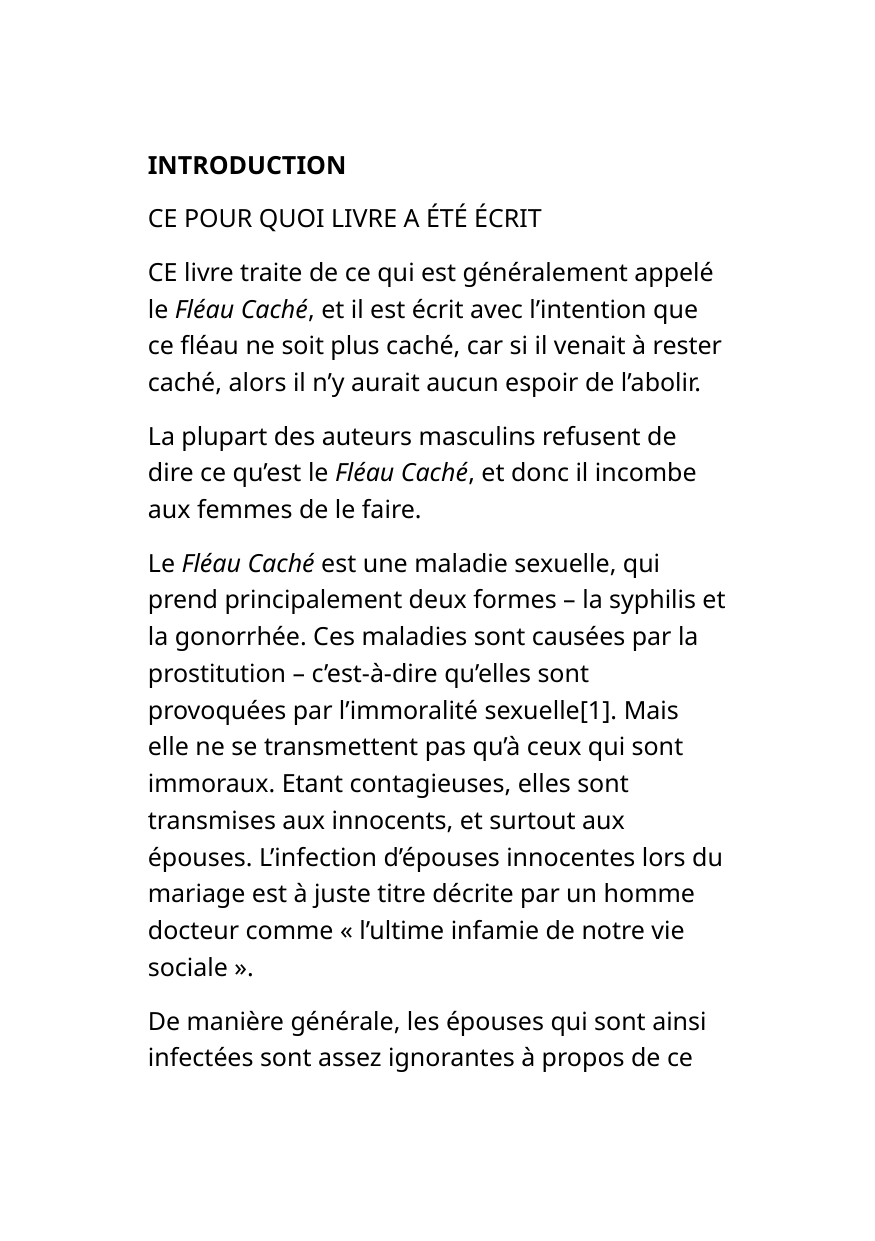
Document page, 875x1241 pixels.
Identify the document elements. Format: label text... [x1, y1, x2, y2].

text De manière générale, les épouses qui sont ainsi infectées sont assez ignorantes à propos de ce [148, 1003, 726, 1074]
text CE POUR QUOI LIVRE A ÉTÉ ÉCRIT [148, 201, 726, 235]
text Le Fléau Caché est une maladie sexuelle, qui prend principalement deux formes – la syphilis et la gonorrhée. Ces maladies sont causées par la prostitution – c’est-à-dire qu’elles sont provoquées par l’immoralité sexuelle[1]. Mais elle ne se transmettent pas qu’à ceux qui sont immoraux. Etant contagieuses, elles sont transmises aux innocents, et surtout aux épouses. L’infection d’épouses innocentes lors du mariage est à juste titre décrite par un homme docteur comme « l’ultime infamie de notre vie sociale ». [148, 545, 726, 984]
text CE livre traite de ce qui est généralement appelé le Fléau Caché, et il est écrit avec l’intention que ce fléau ne soit plus caché, car si il venait à rester caché, alors il n’y aurait aucun espoir de l’abolir. [148, 254, 726, 399]
text La plupart des auteurs masculins refusent de dire ce qu’est le Fléau Caché, et donc il incombe aux femmes de le faire. [148, 418, 726, 526]
text INTRODUCTION [148, 148, 726, 182]
